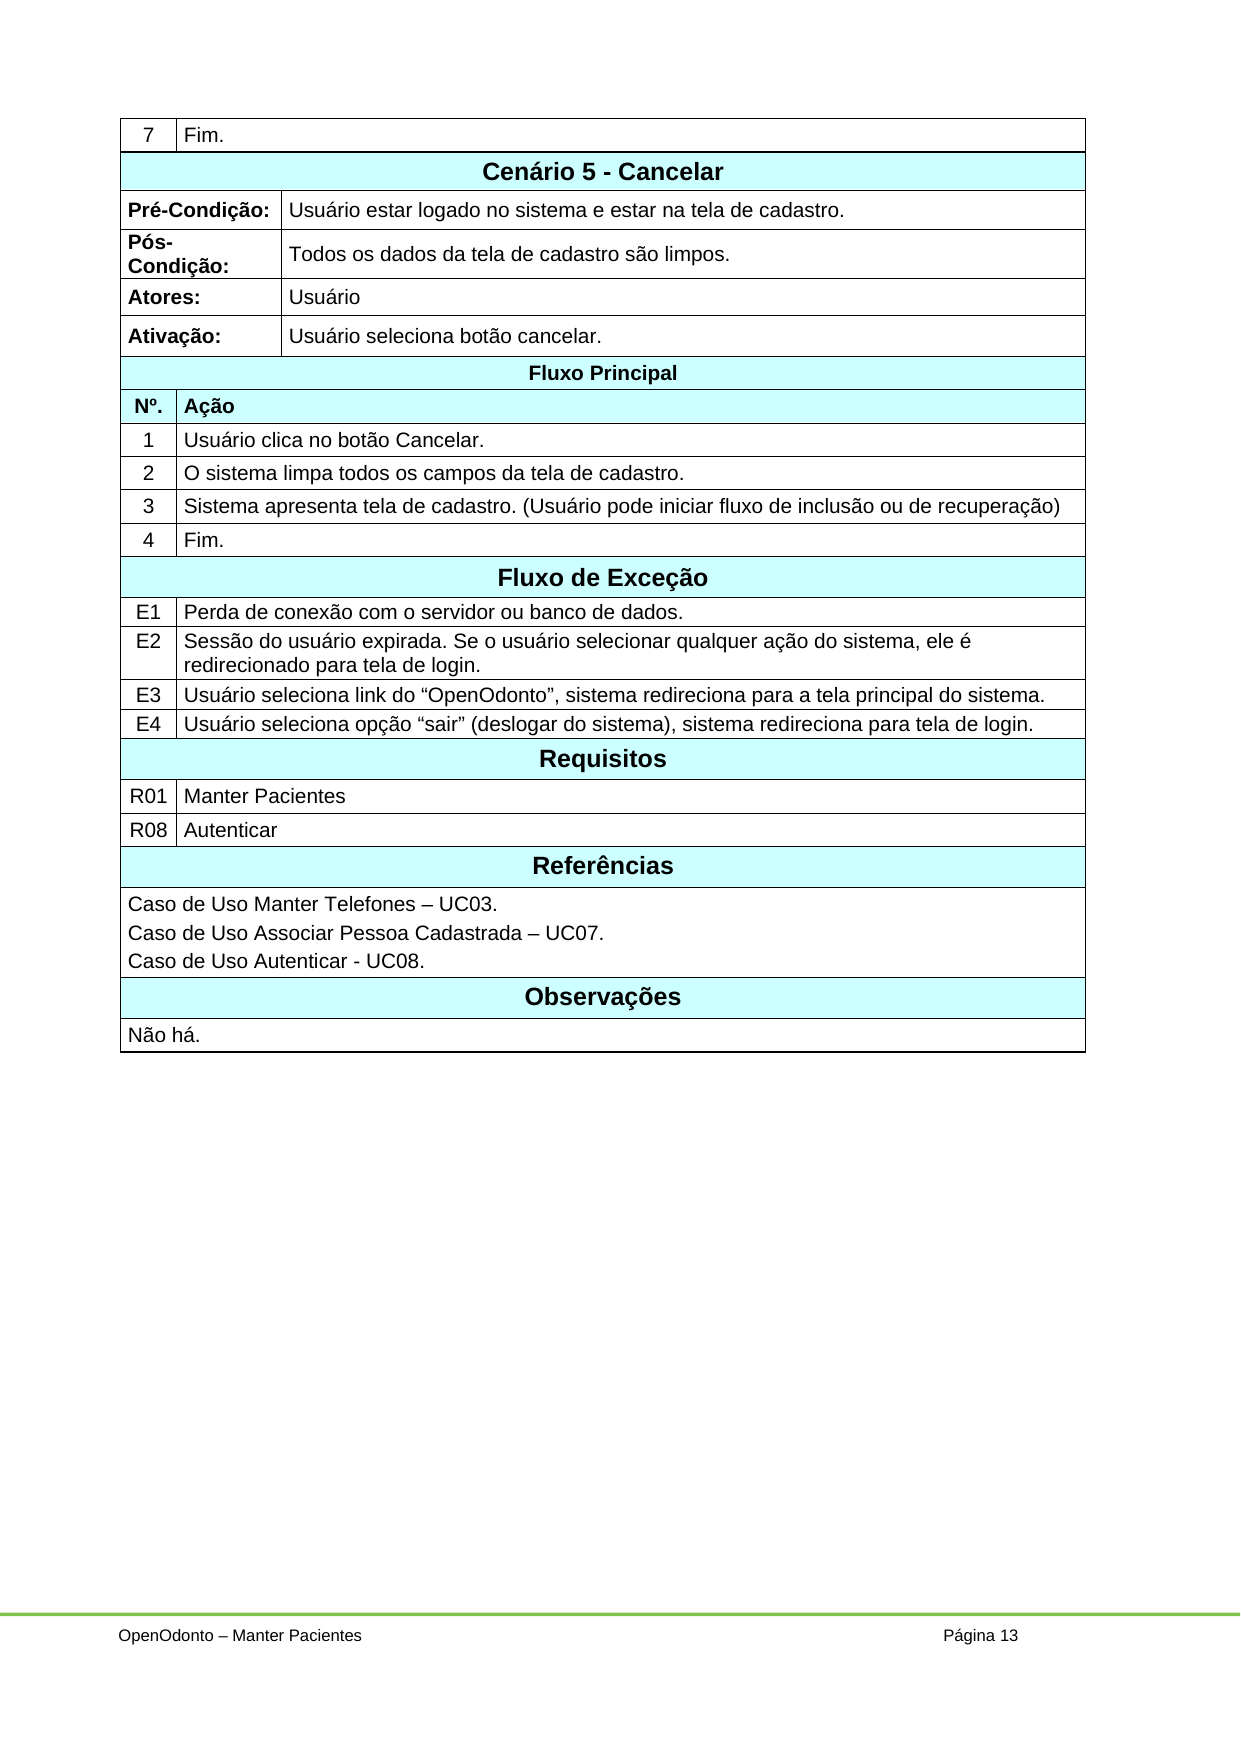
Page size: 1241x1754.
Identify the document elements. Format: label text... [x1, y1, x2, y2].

table_cell Atores: [121, 279, 281, 314]
table_cell Requisitos [121, 739, 1085, 779]
table_cell Referências [121, 847, 1085, 887]
table_cell Sessão do usuário expirada. Se o usuário selecionar qualquer ação do sistema, ele é redirecionado para tela de login. [177, 627, 1085, 679]
table_cell E3 [121, 680, 176, 708]
table_cell O sistema limpa todos os campos da tela de cadastro. [177, 457, 1085, 489]
table_cell 3 [121, 490, 176, 522]
table_cell Ativação: [121, 316, 281, 356]
table_cell Cenário 5 - Cancelar [121, 153, 1085, 189]
table_cell E4 [121, 710, 176, 738]
table_cell Nº. [121, 390, 176, 422]
table_cell Manter Pacientes [177, 780, 1085, 812]
table_cell Pós-Condição: [121, 230, 281, 278]
table_cell Sistema apresenta tela de cadastro. (Usuário pode iniciar fluxo de inclusão ou de recuperação) [177, 490, 1085, 522]
table_cell Pré-Condição: [121, 191, 281, 229]
table_cell Fluxo de Exceção [121, 557, 1085, 597]
table_cell Perda de conexão com o servidor ou banco de dados. [177, 598, 1085, 626]
table_cell 1 [121, 424, 176, 456]
table_cell Fim. [177, 524, 1085, 556]
table_cell E2 [121, 627, 176, 679]
table_cell Não há. [121, 1019, 1085, 1051]
table_cell Usuário seleciona opção “sair” (deslogar do sistema), sistema redireciona para tela de login. [177, 710, 1085, 738]
table_cell Fim. [177, 119, 1085, 151]
table_cell Todos os dados da tela de cadastro são limpos. [282, 230, 1085, 278]
table_cell Fluxo Principal [121, 357, 1085, 389]
table_cell R01 [121, 780, 176, 812]
table_cell Usuário seleciona link do “OpenOdonto”, sistema redireciona para a tela principal do sistema. [177, 680, 1085, 708]
table_cell Autenticar [177, 814, 1085, 846]
table_cell R08 [121, 814, 176, 846]
table_cell 4 [121, 524, 176, 556]
table_cell Usuário [282, 279, 1085, 314]
table_cell Observações [121, 978, 1085, 1018]
table_cell Usuário estar logado no sistema e estar na tela de cadastro. [282, 191, 1085, 229]
table_cell 2 [121, 457, 176, 489]
table_cell E1 [121, 598, 176, 626]
table_cell Ação [177, 390, 1085, 422]
table_cell Usuário clica no botão Cancelar. [177, 424, 1085, 456]
table_cell 7 [121, 119, 176, 151]
table_cell Usuário seleciona botão cancelar. [282, 316, 1085, 356]
table_cell Caso de Uso Manter Telefones – UC03. Caso de Uso Associar Pessoa Cadastrada – UC07. Caso de Uso Autenticar - UC08. [121, 888, 1085, 977]
